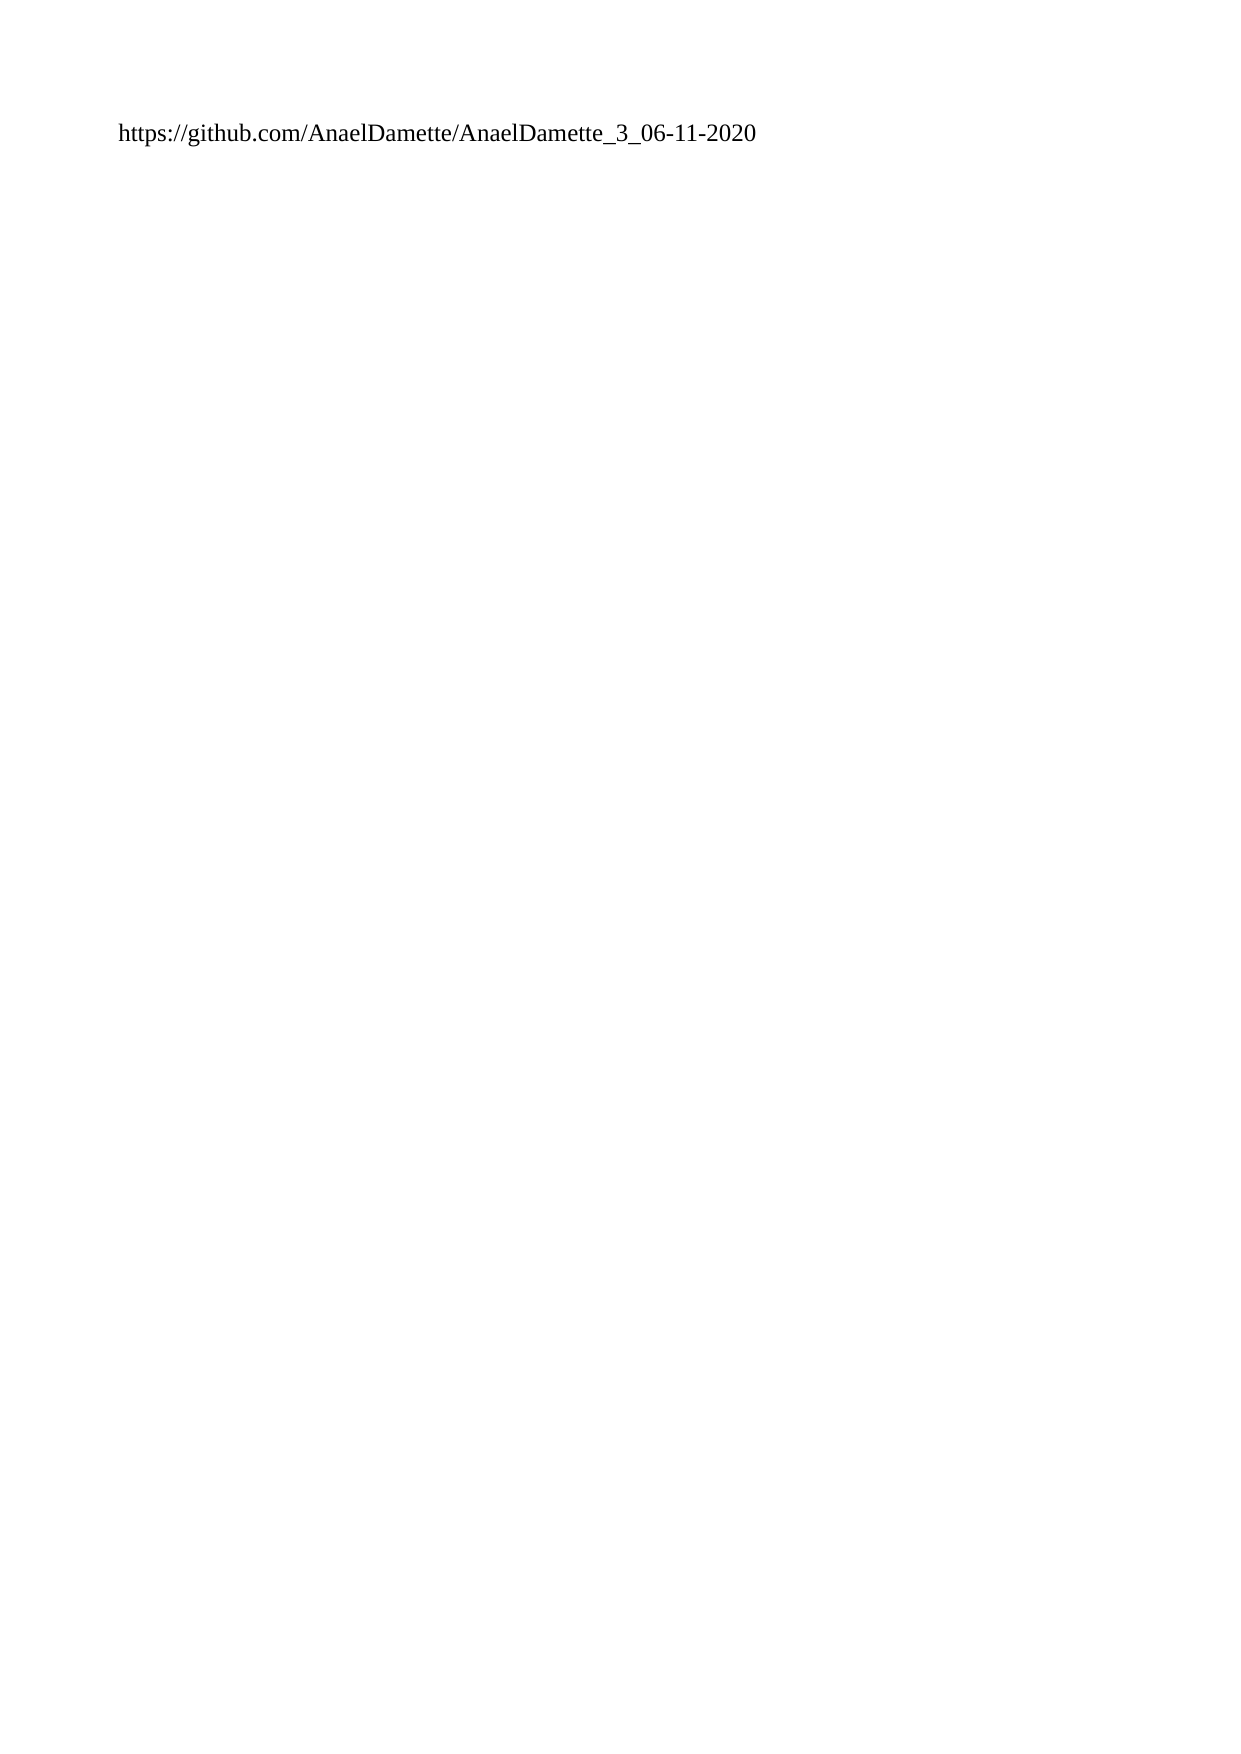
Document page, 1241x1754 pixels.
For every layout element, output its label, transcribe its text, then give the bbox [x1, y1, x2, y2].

text https://github.com/AnaelDamette/AnaelDamette_3_06-11-2020 [118, 118, 1122, 147]
